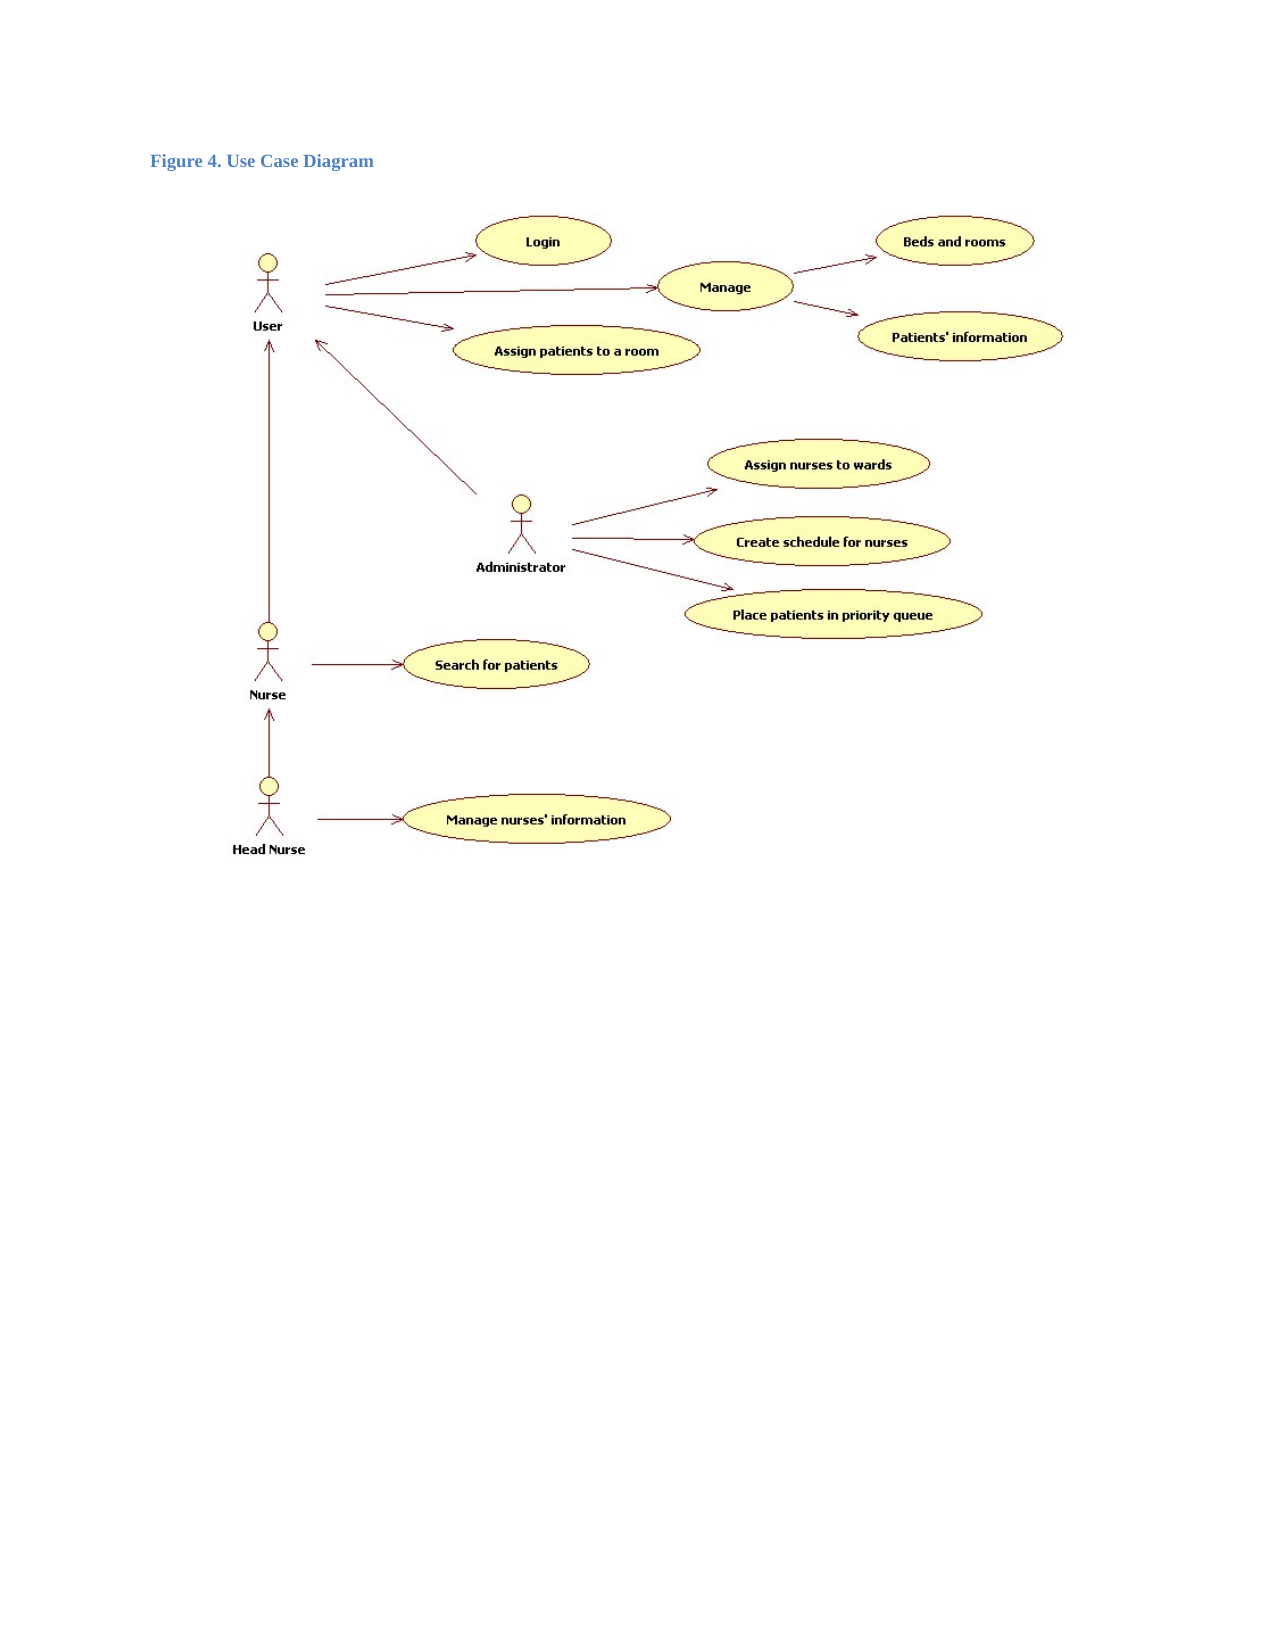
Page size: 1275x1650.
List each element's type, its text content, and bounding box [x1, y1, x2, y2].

text Figure 4. Use Case Diagram [150, 150, 1125, 172]
picture [189, 193, 1086, 886]
